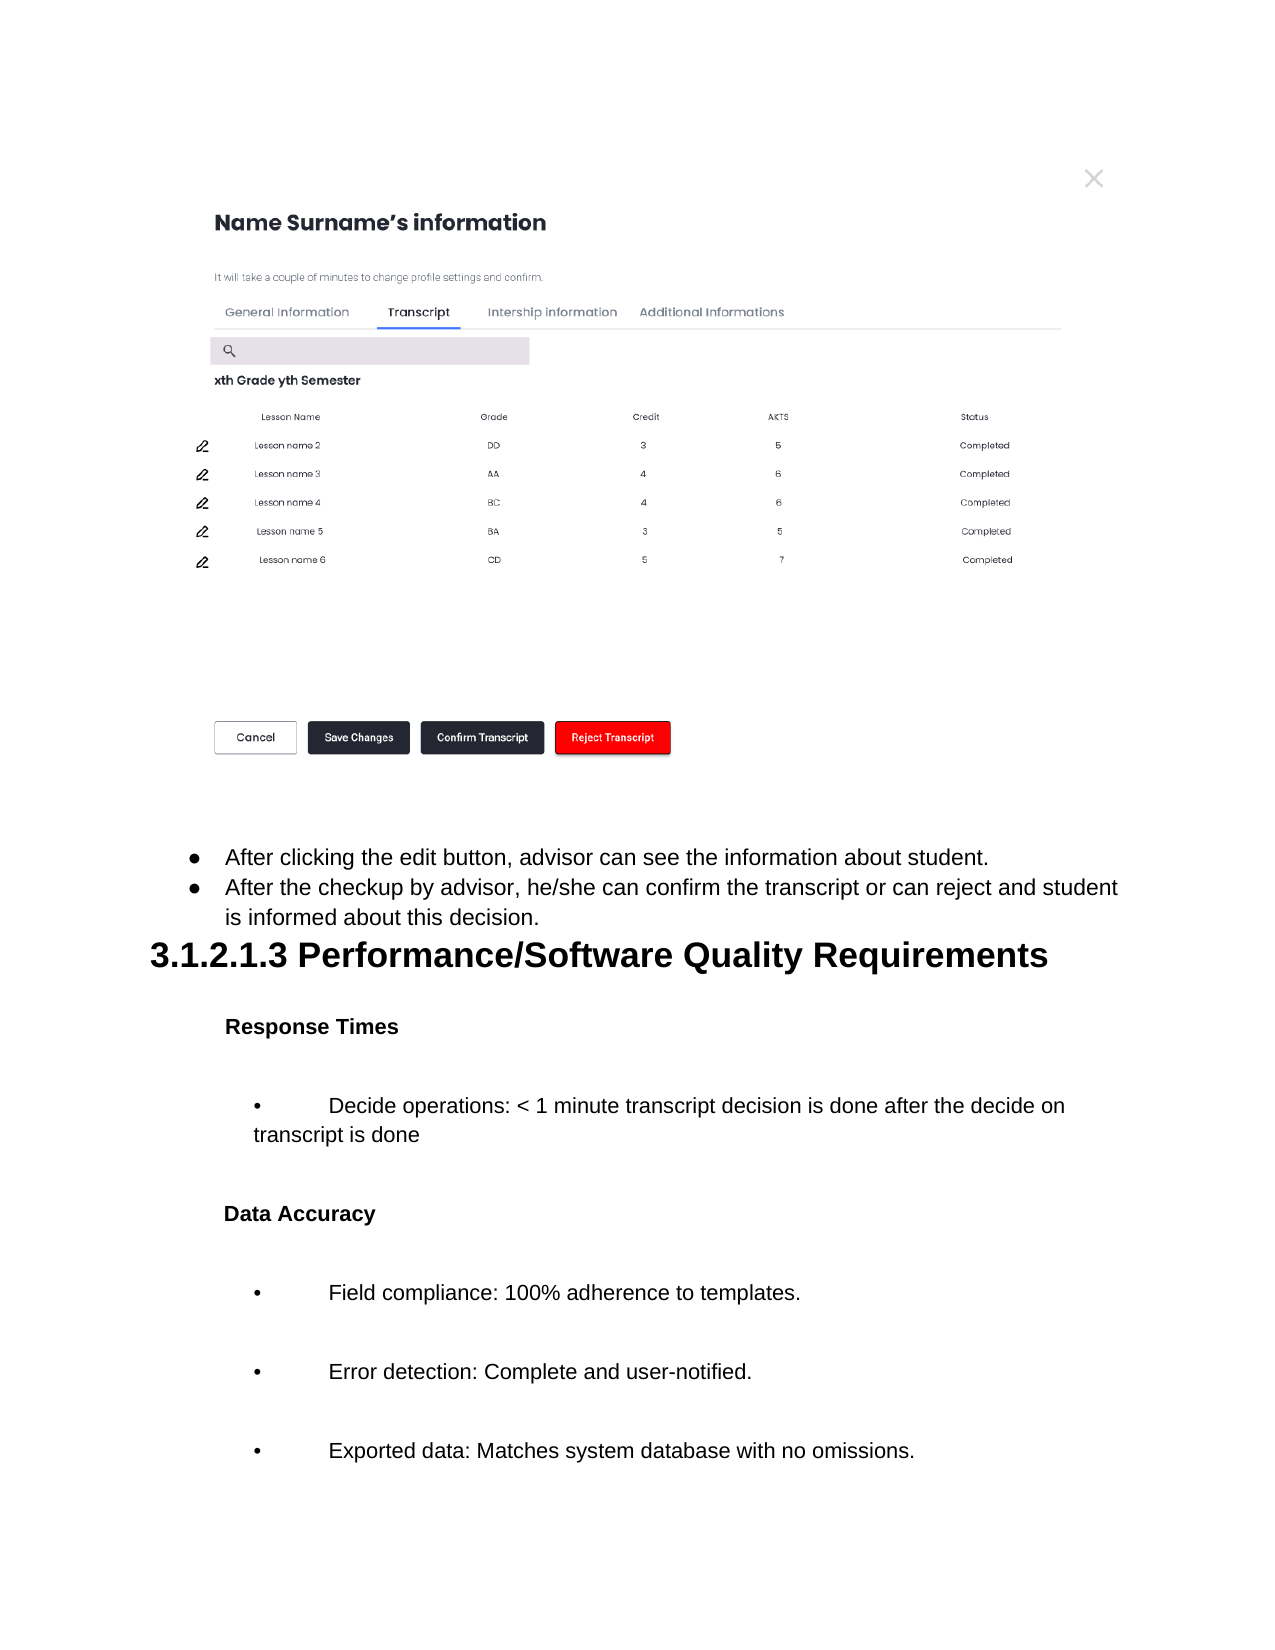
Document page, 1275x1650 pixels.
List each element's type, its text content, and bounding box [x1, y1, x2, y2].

list After clicking the edit button, advisor can see the information about student. [187, 843, 1125, 870]
text Data Accuracy [224, 1201, 1125, 1226]
text Response Times [150, 1014, 1125, 1039]
text • Exported data: Matches system database with no omissions. [224, 1438, 1125, 1463]
list After the checkup by advisor, he/she can confirm the transcript or can reject and student is informed about this decision. [187, 874, 1125, 930]
text • Decide operations: < 1 minute transcript decision is done after the decide on transcript is done [224, 1093, 1125, 1147]
text • Field compliance: 100% adherence to templates. [224, 1280, 1125, 1305]
subtitle 3.1.2.1.3 Performance/Software Quality Requirements [150, 934, 1125, 975]
text • Error detection: Complete and user-notified. [224, 1359, 1125, 1384]
